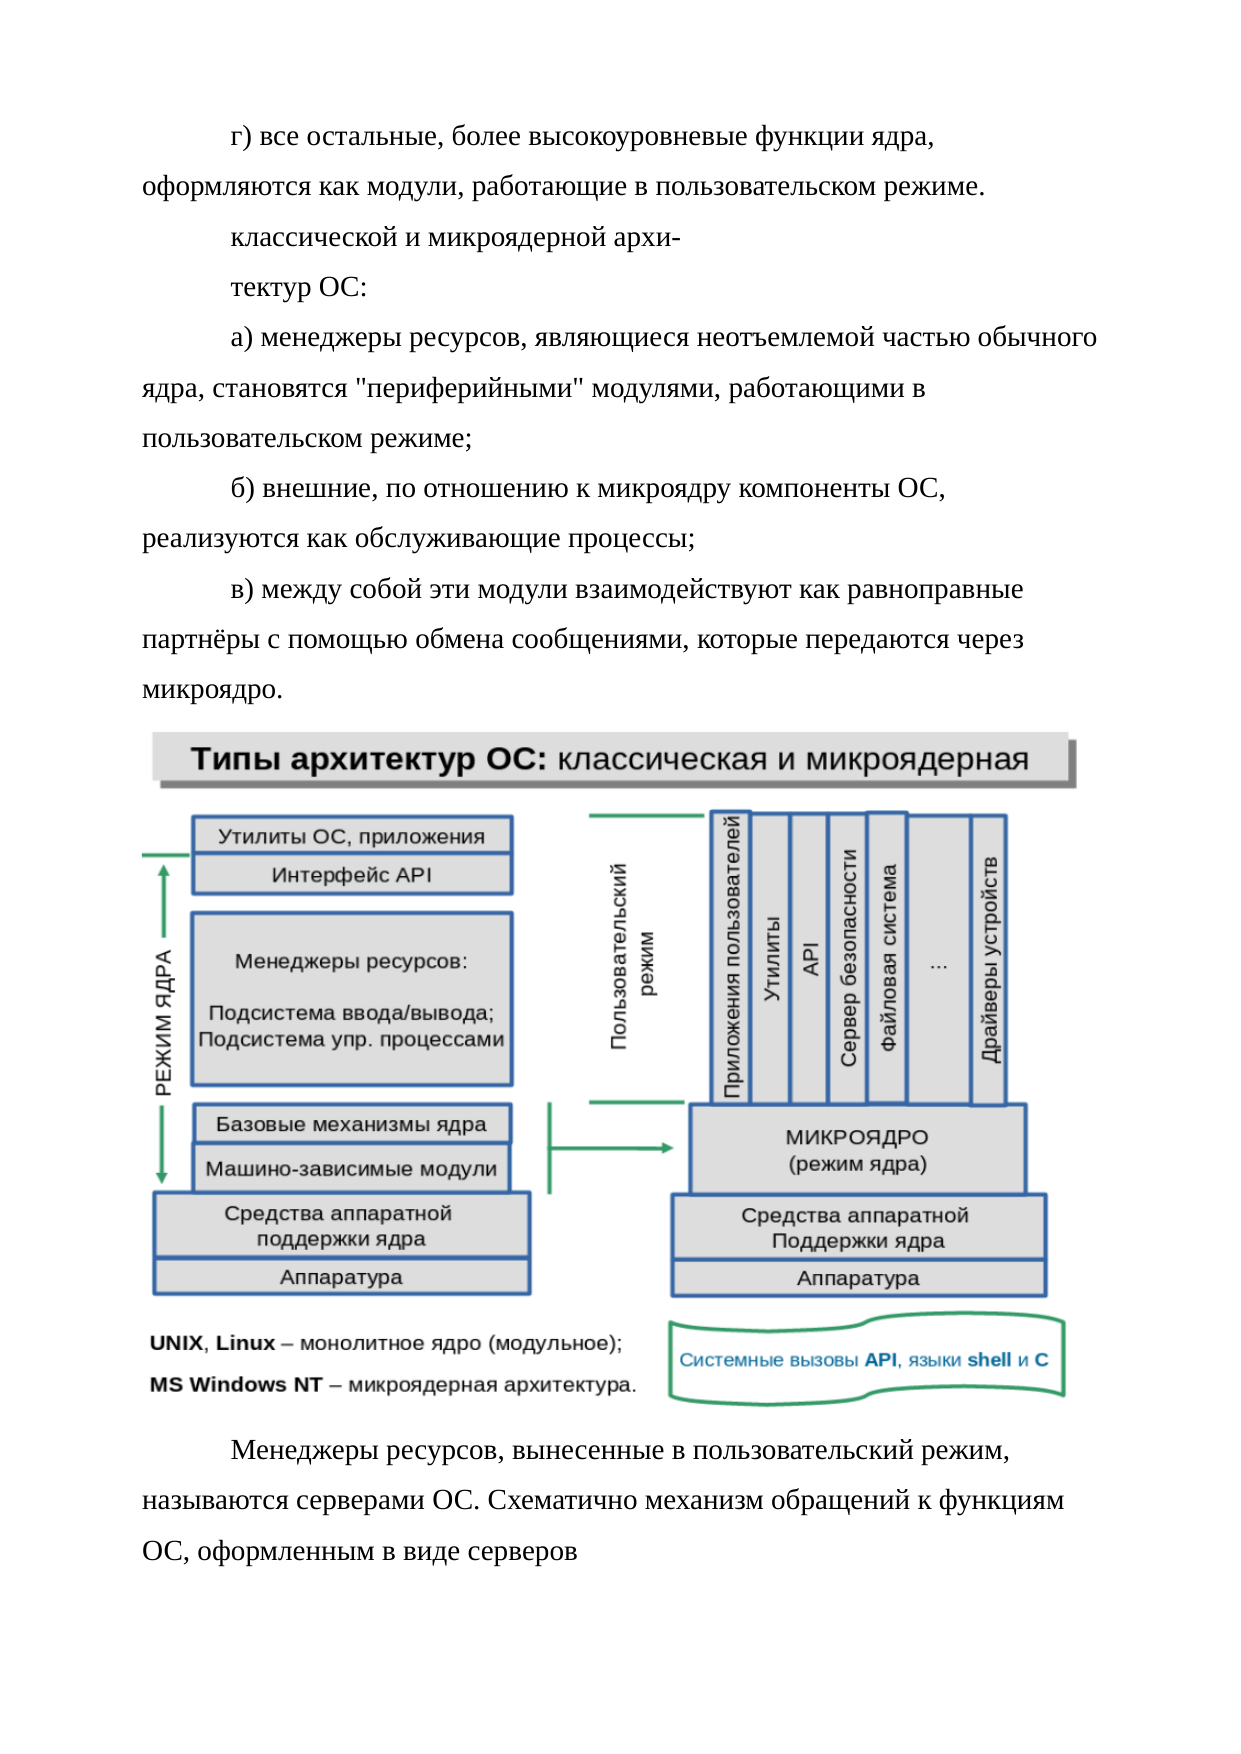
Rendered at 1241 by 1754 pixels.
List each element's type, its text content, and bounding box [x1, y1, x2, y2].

text б) внешние, по отношению к микроядру компоненты ОС, реализуются как обслуживающие процессы; [142, 470, 1098, 554]
text а) менеджеры ресурсов, являющиеся неотъемлемой частью обычного ядра, становятся "периферийными" модулями, работающими в пользовательском режиме; [142, 319, 1098, 453]
text тектур ОС: [142, 269, 1098, 303]
text Менеджеры ресурсов, вынесенные в пользовательский режим, называются серверами ОС. Схематично механизм обращений к функциям ОС, оформленным в виде серверов [142, 1416, 1098, 1566]
text в) между собой эти модули взаимодействуют как равноправные партнёры с помощью обмена сообщениями, которые передаются через микроядро. [142, 571, 1098, 705]
picture [141, 721, 1099, 1416]
text г) все остальные, более высокоуровневые функции ядра, оформляются как модули, работающие в пользовательском режиме. [142, 118, 1098, 202]
text классической и микроядерной архи- [142, 219, 1098, 252]
